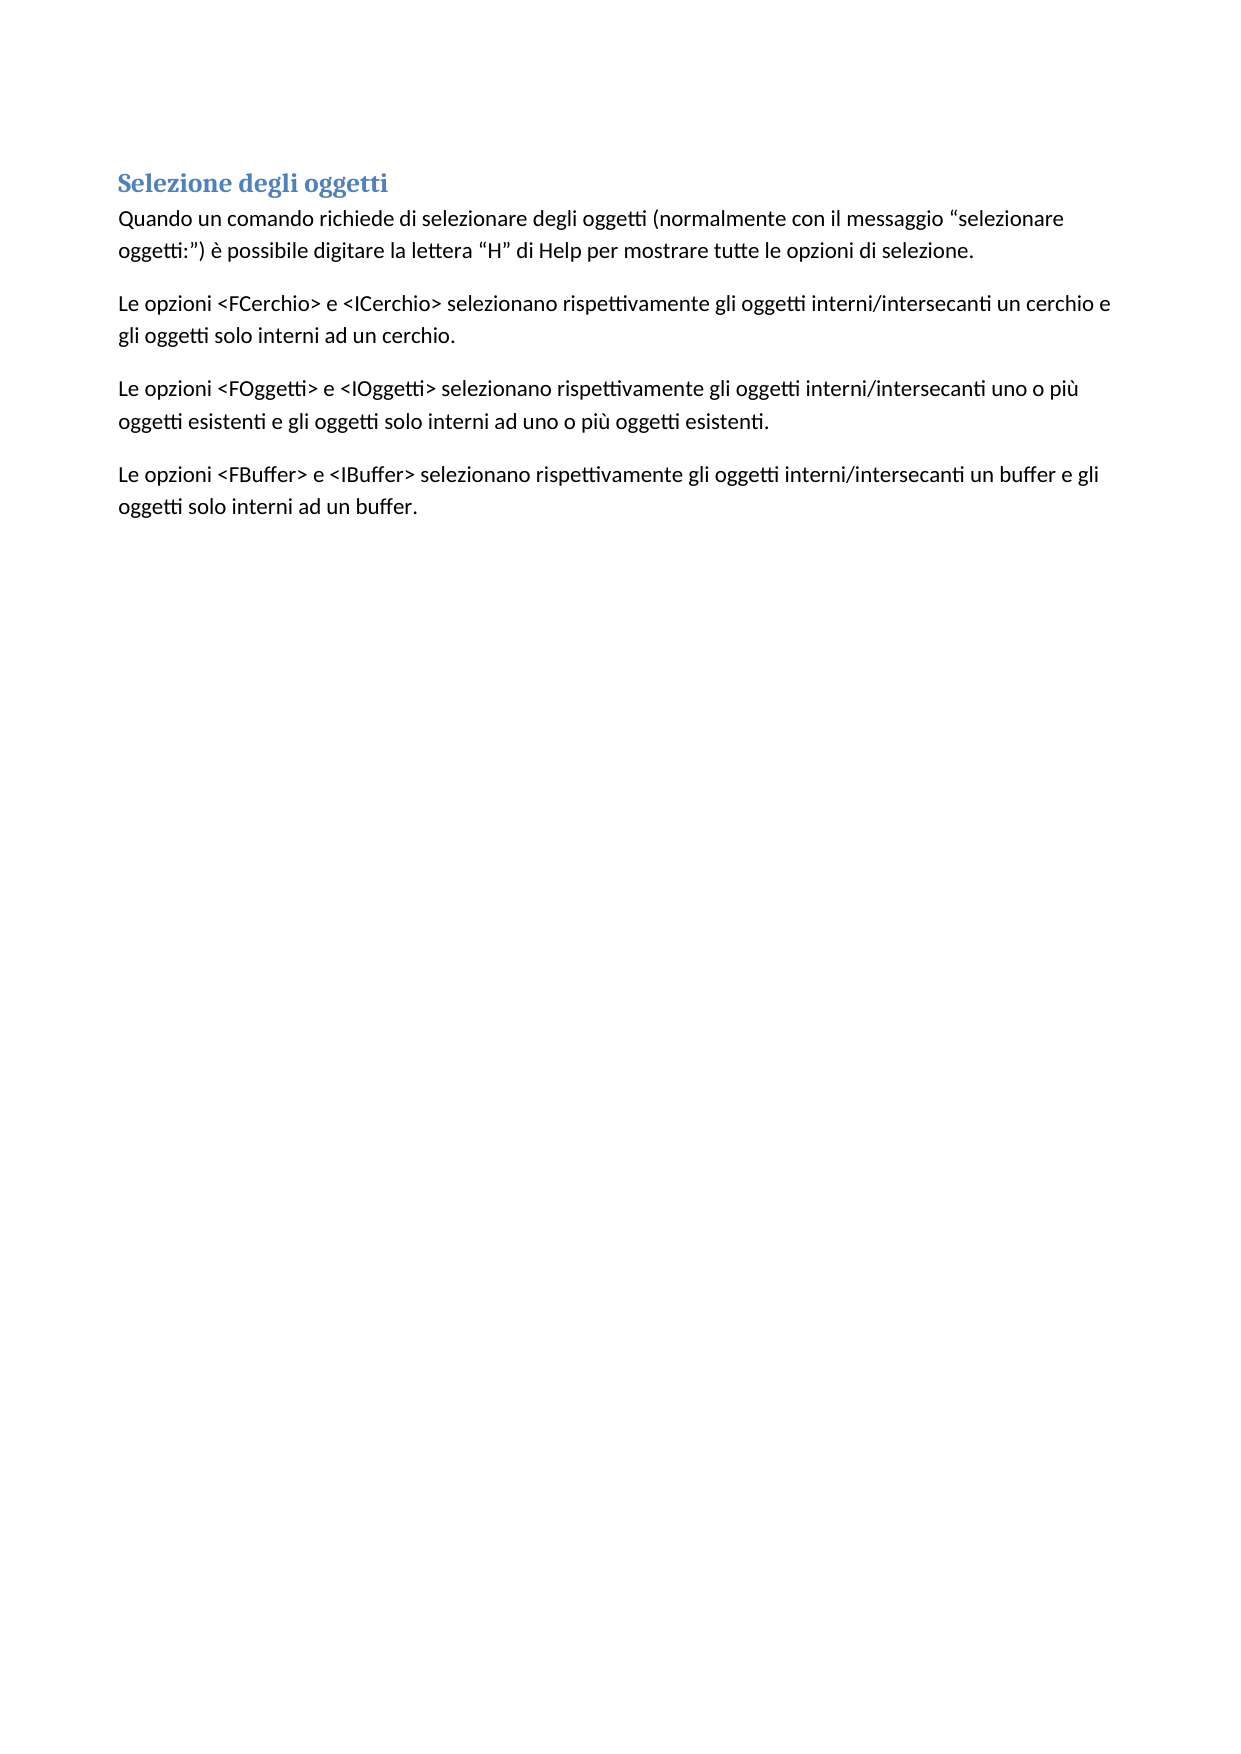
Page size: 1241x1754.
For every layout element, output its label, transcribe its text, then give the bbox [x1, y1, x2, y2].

text Le opzioni <FOggetti> e <IOggetti> selezionano rispettivamente gli oggetti interni/intersecanti uno o più oggetti esistenti e gli oggetti solo interni ad uno o più oggetti esistenti. [118, 374, 1122, 435]
text Le opzioni <FCerchio> e <ICerchio> selezionano rispettivamente gli oggetti interni/intersecanti un cerchio e gli oggetti solo interni ad un cerchio. [118, 289, 1122, 349]
text Quando un comando richiede di selezionare degli oggetti (normalmente con il messaggio “selezionare oggetti:”) è possibile digitare la lettera “H” di Help per mostrare tutte le opzioni di selezione. [118, 204, 1122, 264]
subtitle Selezione degli oggetti [118, 168, 1122, 199]
text Le opzioni <FBuffer> e <IBuffer> selezionano rispettivamente gli oggetti interni/intersecanti un buffer e gli oggetti solo interni ad un buffer. [118, 460, 1122, 520]
